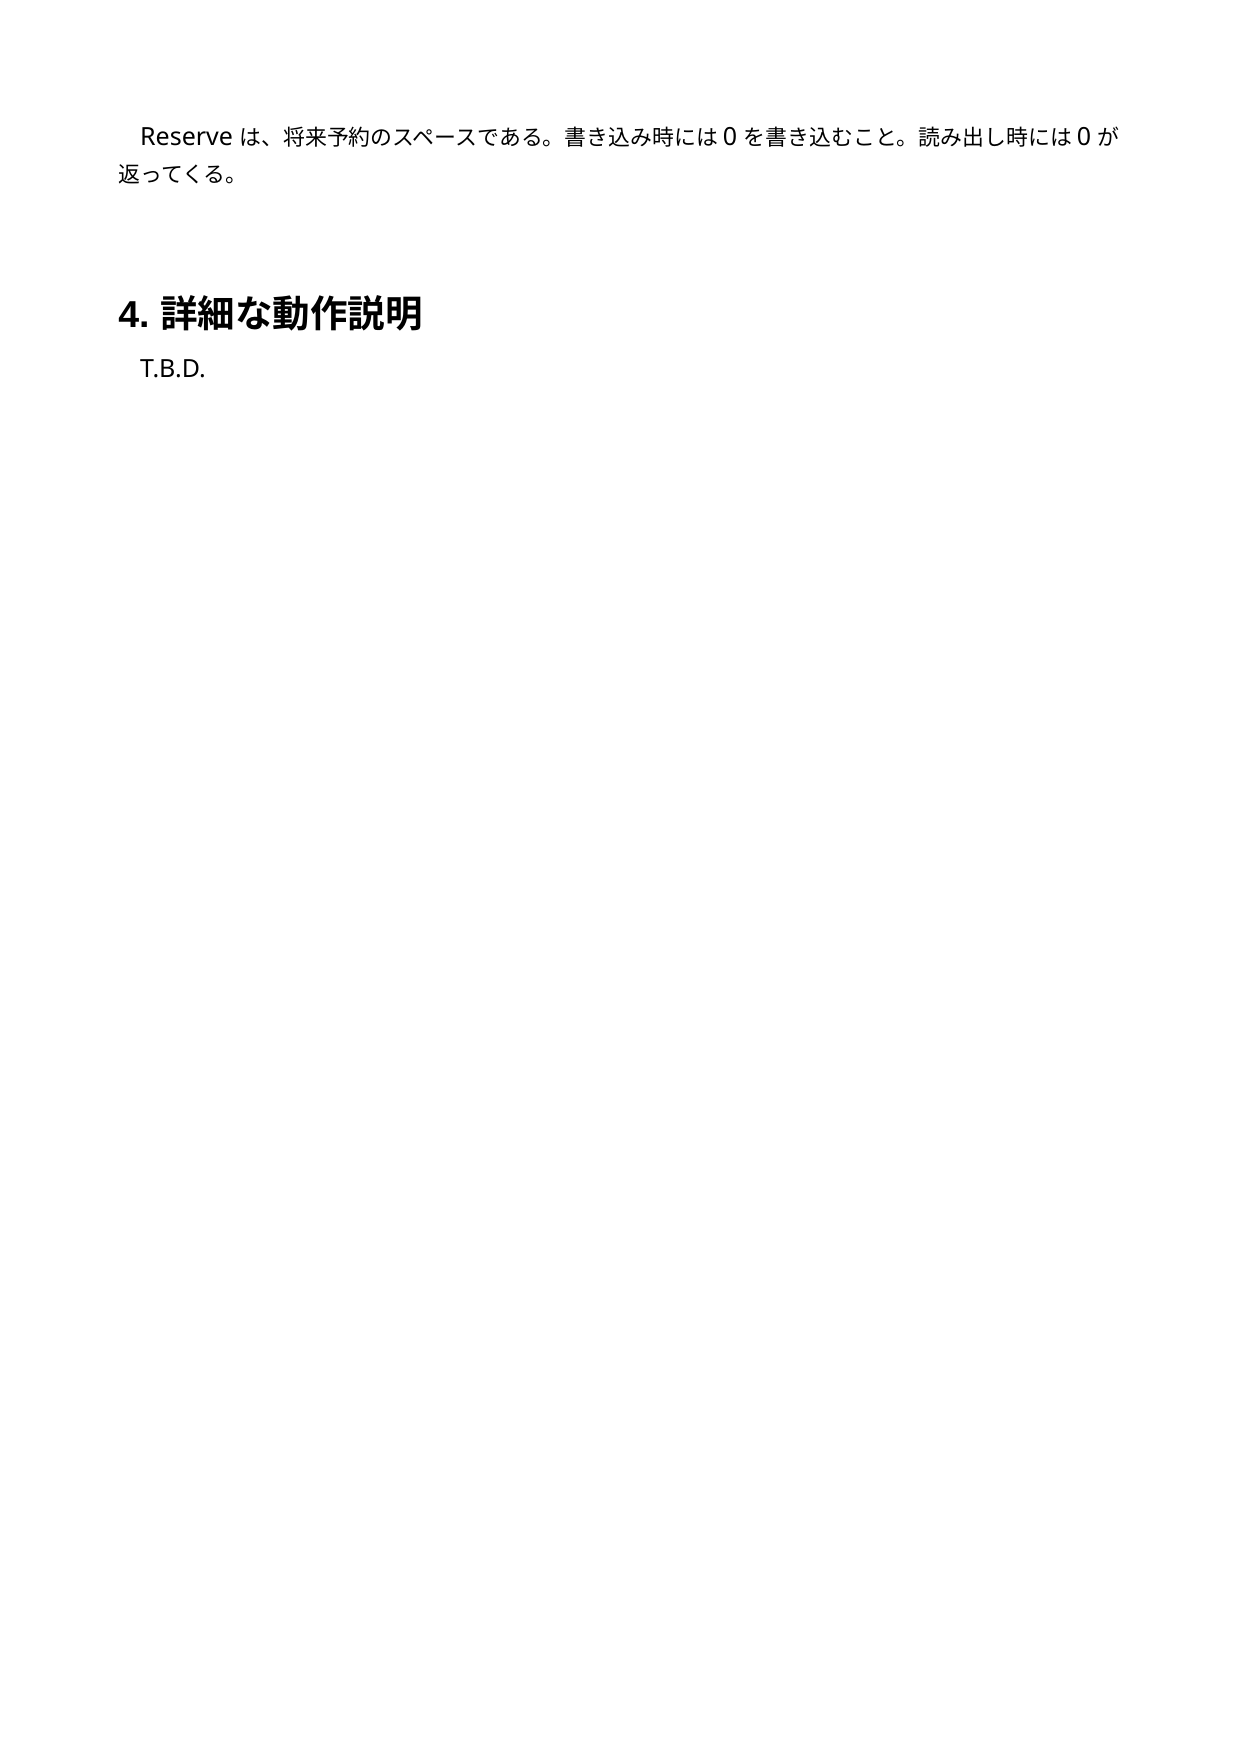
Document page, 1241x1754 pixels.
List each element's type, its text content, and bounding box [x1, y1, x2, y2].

text Reserve は、将来予約のスペースである。書き込み時には 0 を書き込むこと。読み出し時には 0 が返ってくる。 [118, 118, 1122, 188]
text T.B.D. [118, 351, 1122, 384]
subtitle 4. 詳細な動作説明 [118, 284, 1122, 338]
